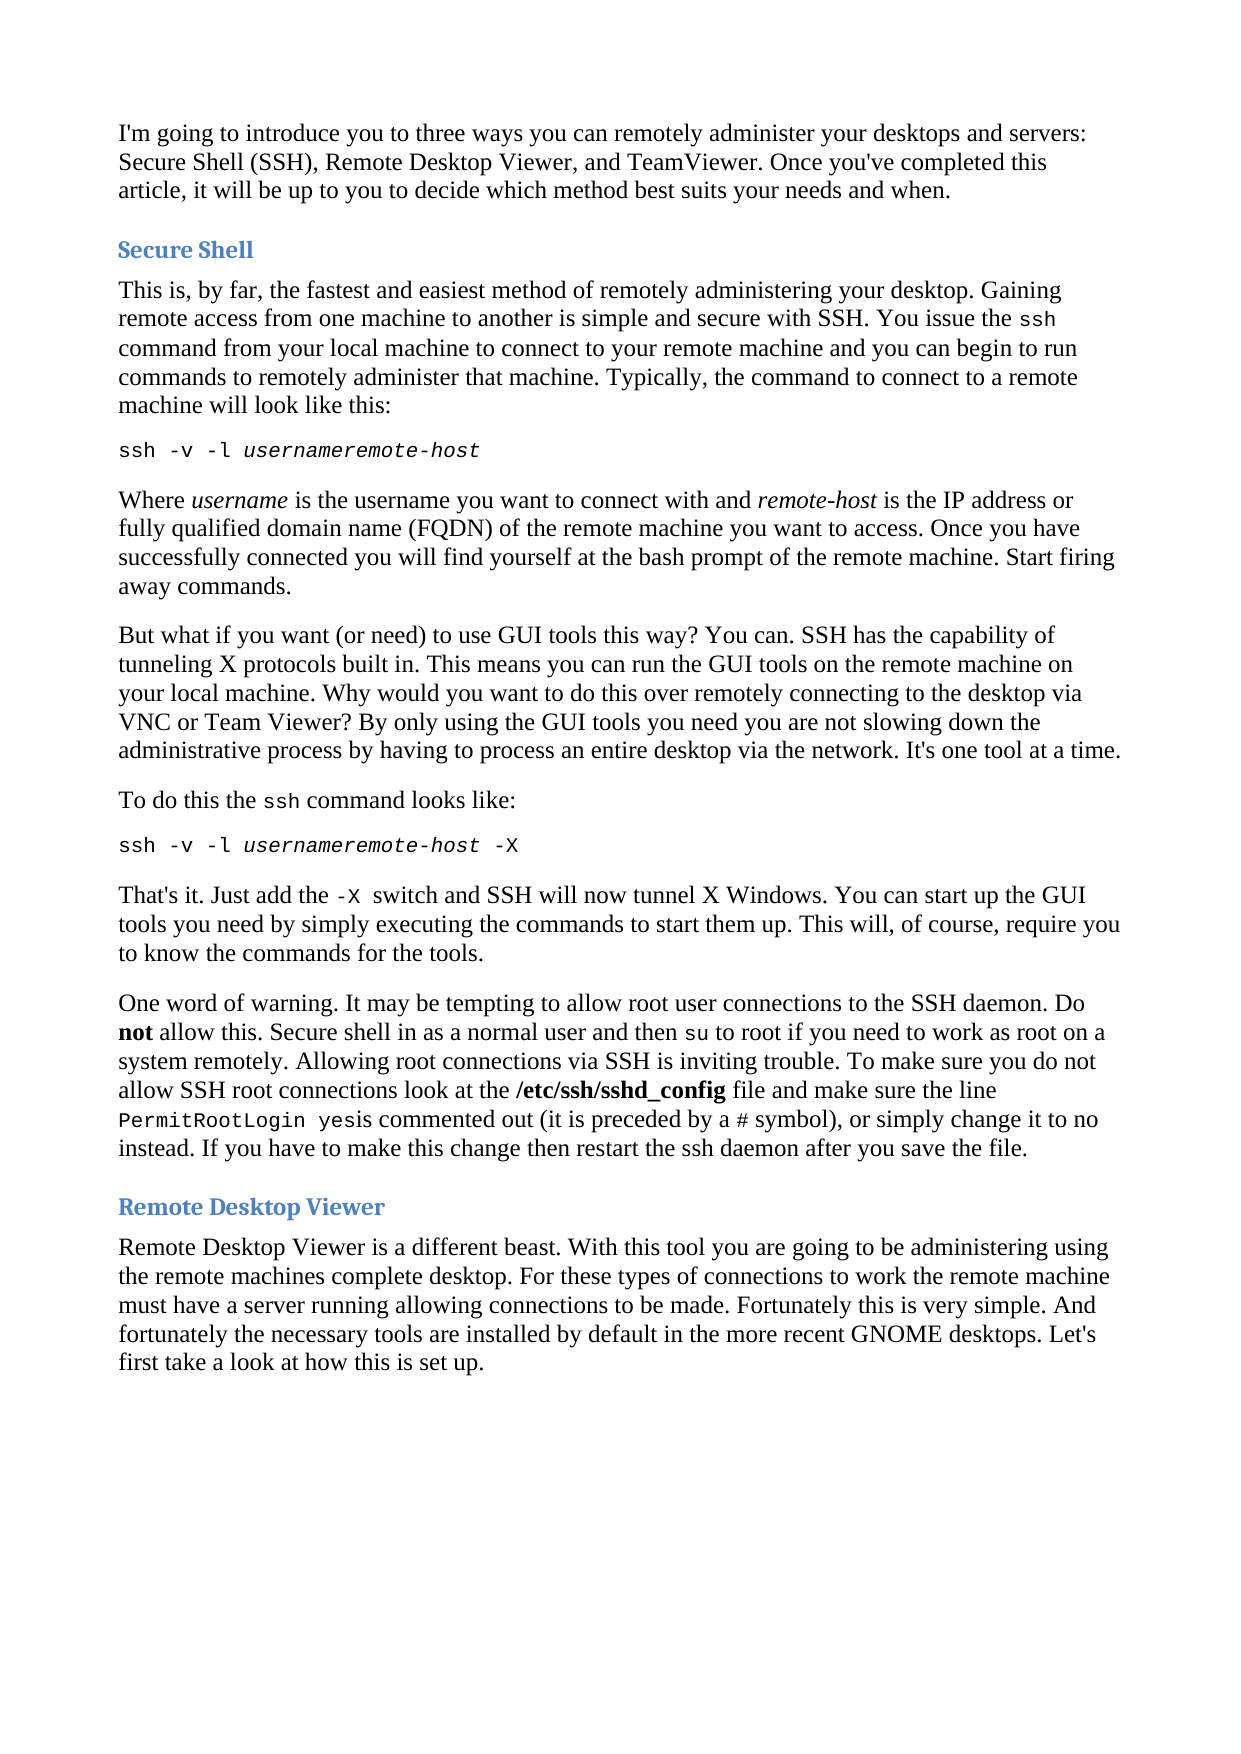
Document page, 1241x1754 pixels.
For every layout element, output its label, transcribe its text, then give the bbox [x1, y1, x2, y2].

text ssh -v -l usernameremote-host [118, 440, 1122, 464]
text That's it. Just add the -X switch and SSH will now tunnel X Windows. You can start up the GUI tools you need by simply executing the commands to start them up. This will, of course, require you to know the commands for the tools. [118, 880, 1122, 967]
text I'm going to introduce you to three ways you can remotely administer your desktops and servers: Secure Shell (SSH), Remote Desktop Viewer, and TeamViewer. Once you've completed this article, it will be up to you to decide which method best suits your needs and when. [118, 118, 1122, 204]
text ssh -v -l usernameremote-host -X [118, 836, 1122, 859]
text To do this the ssh command looks like: [118, 785, 1122, 815]
subtitle Remote Desktop Viewer [118, 1193, 1122, 1222]
text This is, by far, the fastest and easiest method of remotely administering your desktop. Gaining remote access from one machine to another is simple and secure with SSH. You issue the ssh command from your local machine to connect to your remote machine and you can begin to run commands to remotely administer that machine. Typically, the command to connect to a remote machine will look like this: [118, 275, 1122, 419]
text Remote Desktop Viewer is a different beast. With this tool you are going to be administering using the remote machines complete desktop. For these types of connections to work the remote machine must have a server running allowing connections to be made. Fortunately this is very simple. And fortunately the necessary tools are installed by default in the more recent GNOME desktops. Let's first take a look at how this is set up. [118, 1232, 1122, 1376]
text Where username is the username you want to connect with and remote-host is the IP address or fully qualified domain name (FQDN) of the remote machine you want to access. Once you have successfully connected you will find yourself at the bash prompt of the remote machine. Start firing away commands. [118, 485, 1122, 600]
text One word of warning. It may be tempting to allow root user connections to the SSH daemon. Do not allow this. Secure shell in as a normal user and then su to root if you need to work as root on a system remotely. Allowing root connections via SSH is inviting trouble. To make sure you do not allow SSH root connections look at the /etc/ssh/sshd_config file and make sure the line PermitRootLogin yesis commented out (it is preceded by a # symbol), or simply change it to no instead. If you have to make this change then restart the ssh daemon after you save the file. [118, 988, 1122, 1162]
subtitle Secure Shell [118, 236, 1122, 264]
text But what if you want (or need) to use GUI tools this way? You can. SSH has the capability of tunneling X protocols built in. This means you can run the GUI tools on the remote machine on your local machine. Why would you want to do this over remotely connecting to the desktop via VNC or Team Viewer? By only using the GUI tools you need you are not slowing down the administrative process by having to process an entire desktop via the network. It's one tool at a time. [118, 621, 1122, 764]
